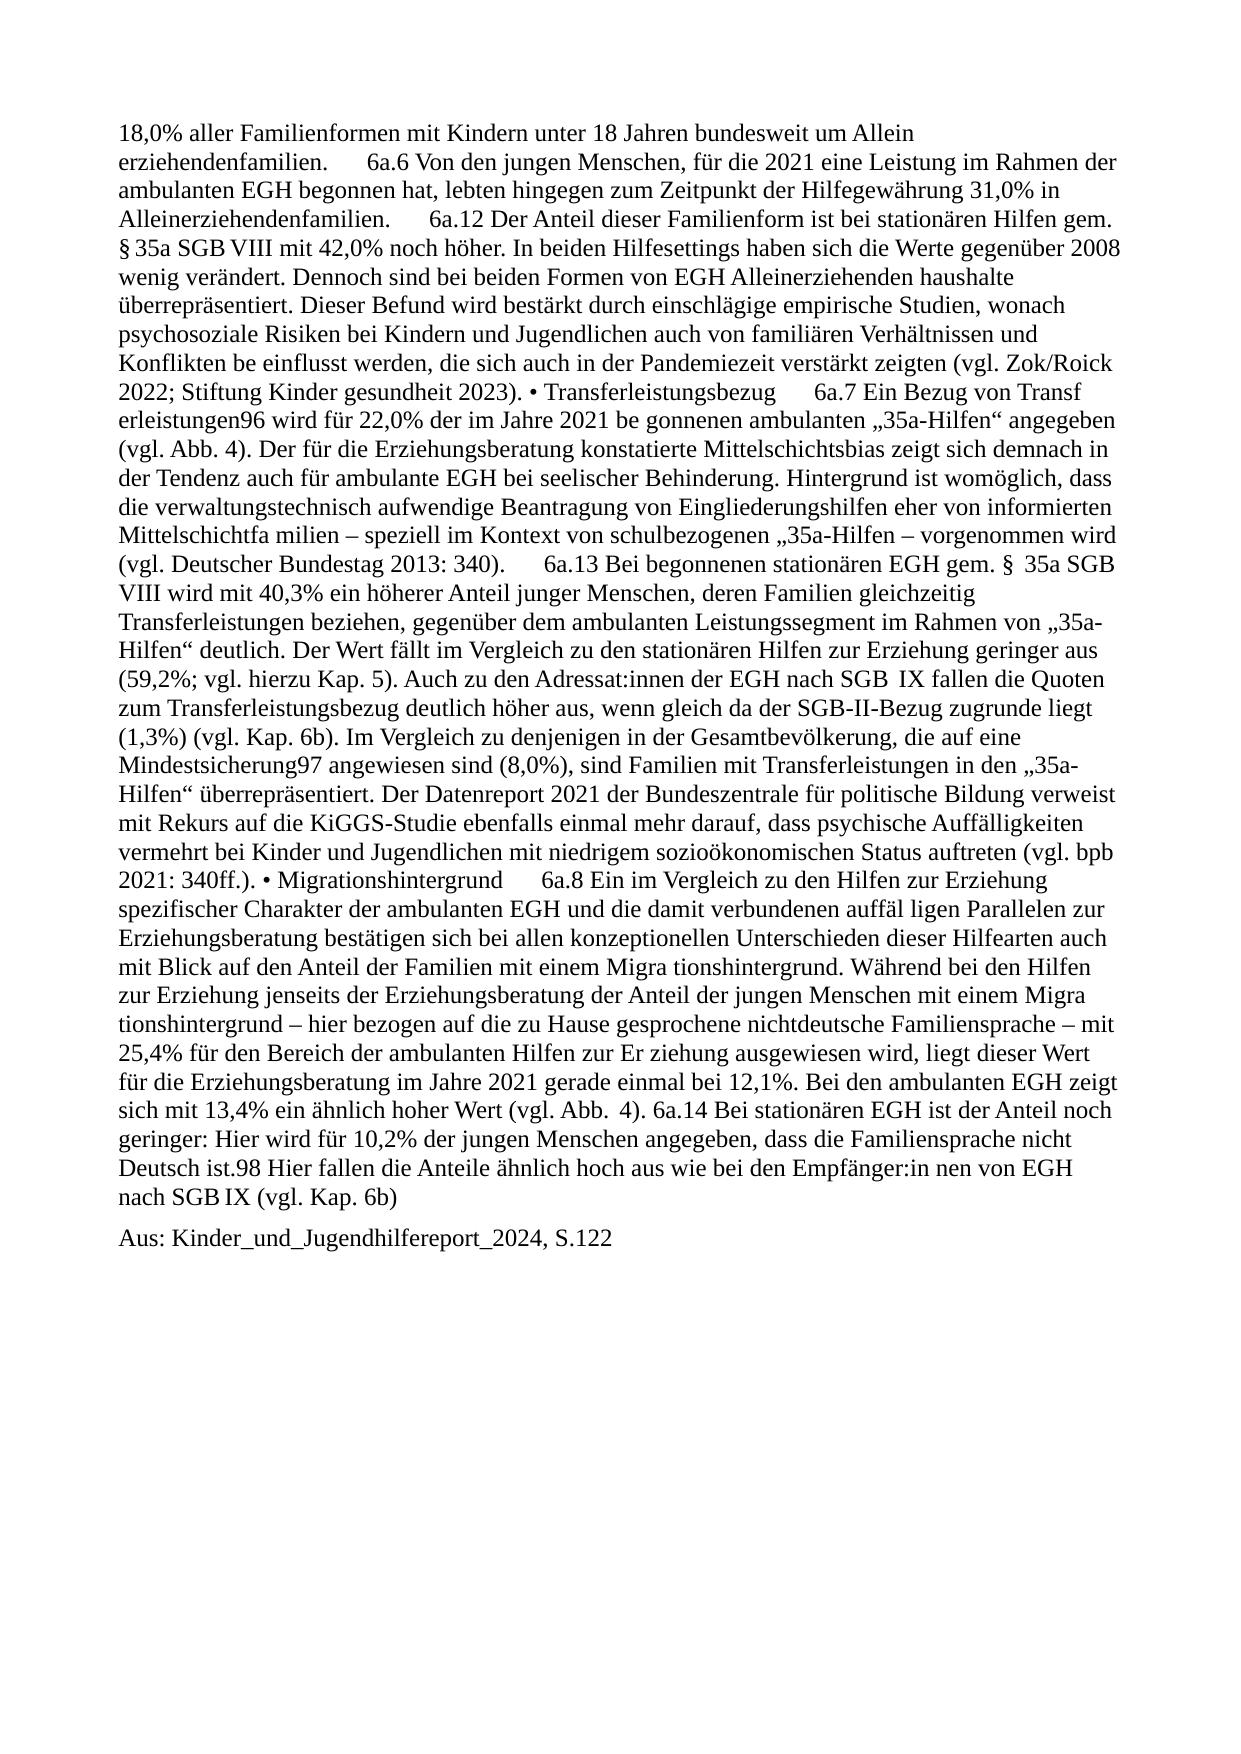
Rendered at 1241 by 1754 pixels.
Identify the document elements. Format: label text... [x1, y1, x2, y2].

text 18,0% aller Familienformen mit Kindern unter 18 Jahren bundesweit um Allein erziehendenfamilien.  6a.6 Von den jungen Menschen, für die 2021 eine Leistung im Rahmen der ambulanten EGH begonnen hat, lebten hingegen zum Zeitpunkt der Hilfegewährung 31,0% in Alleinerziehendenfamilien.  6a.12 Der Anteil dieser Familienform ist bei stationären Hilfen gem. § 35a SGB VIII mit 42,0% noch höher. In beiden Hilfesettings haben sich die Werte gegenüber 2008 wenig verändert. Dennoch sind bei beiden Formen von EGH Alleinerziehenden haushalte überrepräsentiert. Dieser Befund wird bestärkt durch einschlägige empirische Studien, wonach psychosoziale Risiken bei Kindern und Jugendlichen auch von familiären Verhältnissen und Konflikten be einflusst werden, die sich auch in der Pandemiezeit verstärkt zeigten (vgl. Zok/Roick 2022; Stiftung Kinder gesundheit 2023). • Transferleistungsbezug  6a.7 Ein Bezug von Transf erleistungen96 wird für 22,0% der im Jahre 2021 be gonnenen ambulanten „35a-Hilfen“ angegeben (vgl. Abb. 4). Der für die Erziehungsberatung konstatierte Mittelschichtsbias zeigt sich demnach in der Tendenz auch für ambulante EGH bei seelischer Behinderung. Hintergrund ist womöglich, dass die verwaltungstechnisch aufwendige Beantragung von Eingliederungshilfen eher von informierten Mittelschichtfa milien – speziell im Kontext von schulbezogenen „35a-Hilfen – vorgenommen wird (vgl. Deutscher Bundestag 2013: 340).  6a.13 Bei begonnenen stationären EGH gem. § 35a SGB VIII wird mit 40,3% ein höherer Anteil junger Menschen, deren Familien gleichzeitig Transferleistungen beziehen, gegenüber dem ambulanten Leistungssegment im Rahmen von „35a-Hilfen“ deutlich. Der Wert fällt im Vergleich zu den stationären Hilfen zur Erziehung geringer aus (59,2%; vgl. hierzu Kap. 5). Auch zu den Adressat:innen der EGH nach SGB IX fallen die Quoten zum Transferleistungsbezug deutlich höher aus, wenn gleich da der SGB-II-Bezug zugrunde liegt (1,3%) (vgl. Kap. 6b). Im Vergleich zu denjenigen in der Gesamtbevölkerung, die auf eine Mindestsicherung97 angewiesen sind (8,0%), sind Familien mit Transferleistungen in den „35a-Hilfen“ überrepräsentiert. Der Datenreport 2021 der Bundeszentrale für politische Bildung verweist mit Rekurs auf die KiGGS-Studie ebenfalls einmal mehr darauf, dass psychische Auffälligkeiten vermehrt bei Kinder und Jugendlichen mit niedrigem sozioökonomischen Status auftreten (vgl. bpb 2021: 340ff.). • Migrationshintergrund  6a.8 Ein im Vergleich zu den Hilfen zur Erziehung spezifischer Charakter der ambulanten EGH und die damit verbundenen auffäl ligen Parallelen zur Erziehungsberatung bestätigen sich bei allen konzeptionellen Unterschieden dieser Hilfearten auch mit Blick auf den Anteil der Familien mit einem Migra tionshintergrund. Während bei den Hilfen zur Erziehung jenseits der Erziehungsberatung der Anteil der jungen Menschen mit einem Migra tionshintergrund – hier bezogen auf die zu Hause gesprochene nichtdeutsche Familiensprache – mit 25,4% für den Bereich der ambulanten Hilfen zur Er ziehung ausgewiesen wird, liegt dieser Wert für die Erziehungsberatung im Jahre 2021 gerade einmal bei 12,1%. Bei den ambulanten EGH zeigt sich mit 13,4% ein ähnlich hoher Wert (vgl. Abb. 4). 6a.14 Bei stationären EGH ist der Anteil noch geringer: Hier wird für 10,2% der jungen Menschen angegeben, dass die Familiensprache nicht Deutsch ist.98 Hier fallen die Anteile ähnlich hoch aus wie bei den Empfänger:in nen von EGH nach SGB IX (vgl. Kap. 6b) [118, 118, 1122, 1211]
text Aus: Kinder_und_Jugendhilfereport_2024, S.122 [118, 1223, 1122, 1252]
